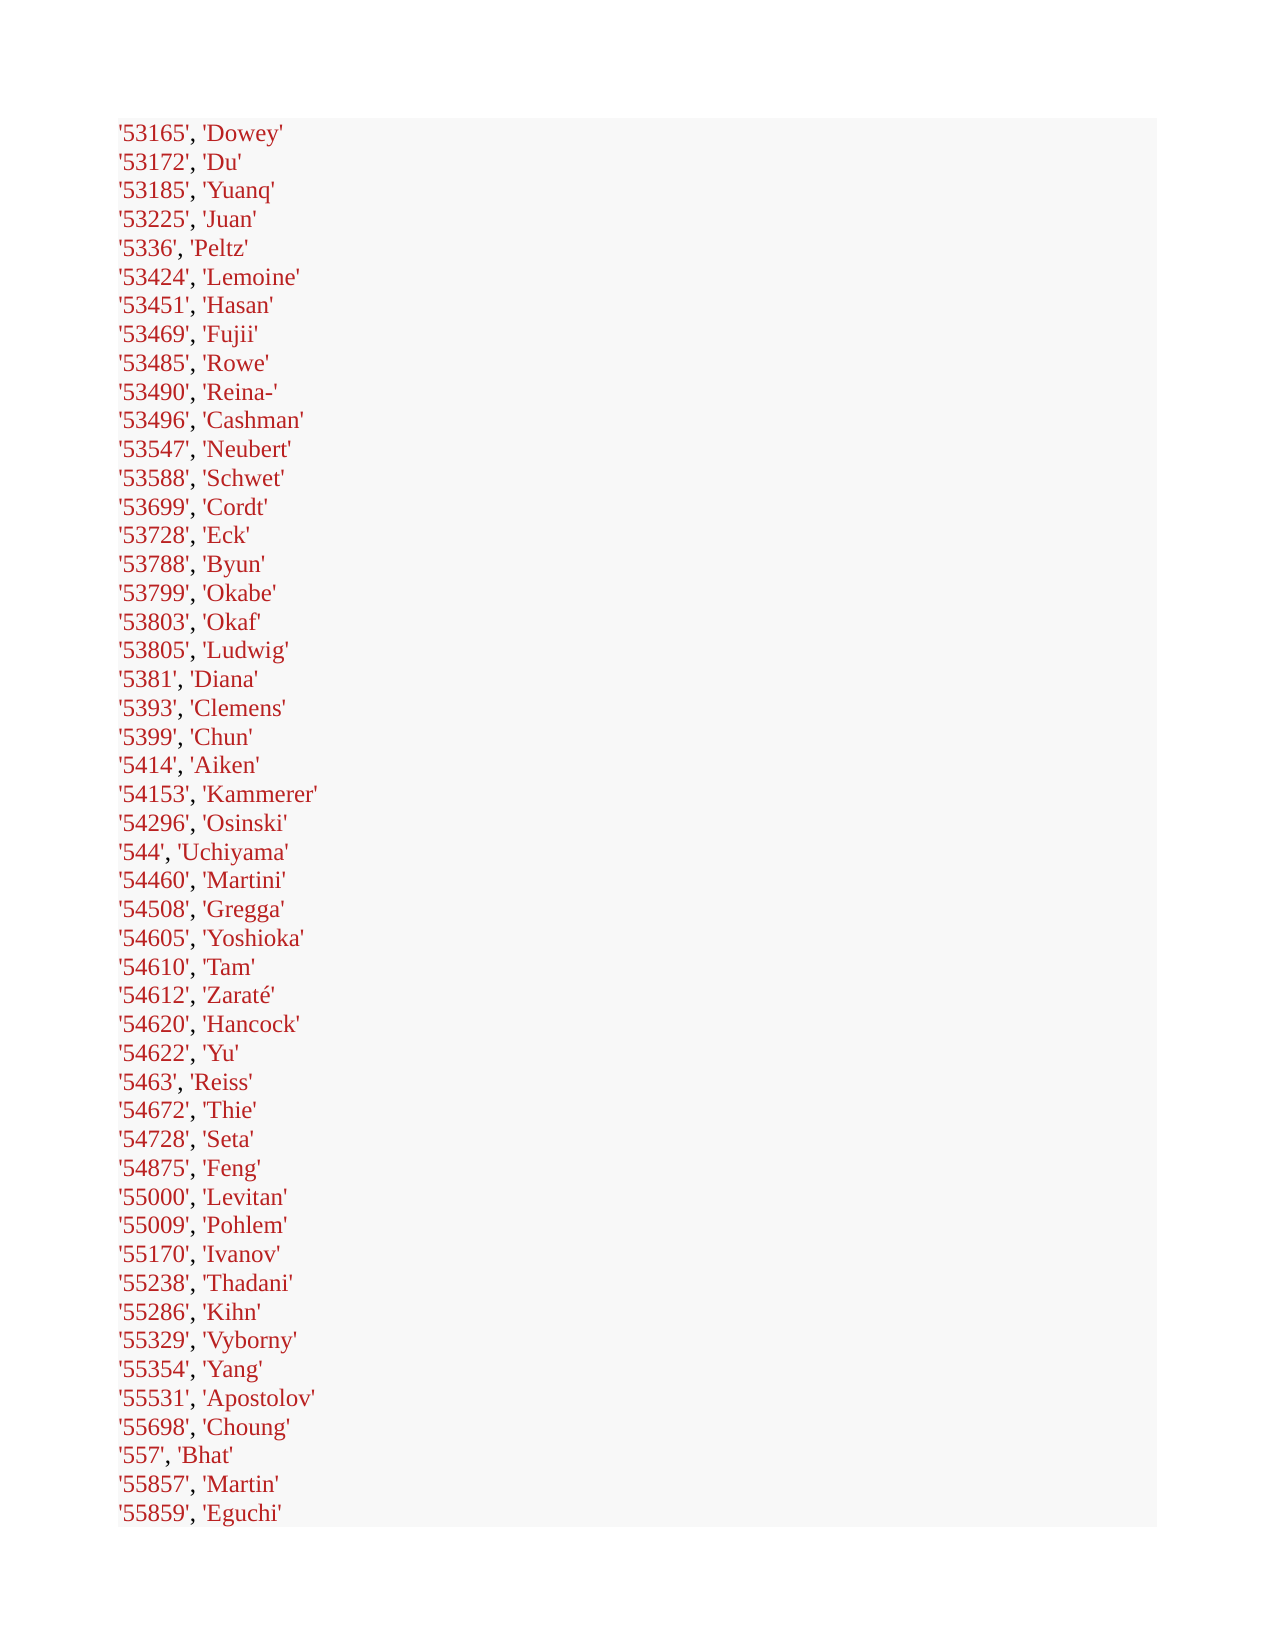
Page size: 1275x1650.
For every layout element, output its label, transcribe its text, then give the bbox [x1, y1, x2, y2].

text '53803', 'Okaf' [118, 607, 1157, 636]
text '53451', 'Hasan' [118, 291, 1157, 319]
text '54508', 'Gregga' [118, 894, 1157, 923]
text '55170', 'Ivanov' [118, 1239, 1157, 1268]
text '55698', 'Choung' [118, 1412, 1157, 1441]
text '53799', 'Okabe' [118, 578, 1157, 607]
text '5414', 'Aiken' [118, 751, 1157, 779]
text '53728', 'Eck' [118, 521, 1157, 549]
text '53172', 'Du' [118, 147, 1157, 176]
text '5336', 'Peltz' [118, 233, 1157, 262]
text '54605', 'Yoshioka' [118, 923, 1157, 952]
text '53225', 'Juan' [118, 204, 1157, 233]
text '54620', 'Hancock' [118, 1009, 1157, 1038]
text '53496', 'Cashman' [118, 406, 1157, 434]
text '53469', 'Fujii' [118, 319, 1157, 348]
text '53788', 'Byun' [118, 549, 1157, 578]
text '54728', 'Seta' [118, 1124, 1157, 1153]
text '53165', 'Dowey' [118, 118, 1157, 147]
text '55329', 'Vyborny' [118, 1326, 1157, 1354]
text '55531', 'Apostolov' [118, 1383, 1157, 1412]
text '55857', 'Martin' [118, 1469, 1157, 1498]
text '54672', 'Thie' [118, 1096, 1157, 1124]
text '5463', 'Reiss' [118, 1067, 1157, 1096]
text '53547', 'Neubert' [118, 434, 1157, 463]
text '53805', 'Ludwig' [118, 636, 1157, 664]
text '53424', 'Lemoine' [118, 262, 1157, 291]
text '53485', 'Rowe' [118, 348, 1157, 377]
text '54296', 'Osinski' [118, 808, 1157, 837]
text '5393', 'Clemens' [118, 693, 1157, 722]
text '55286', 'Kihn' [118, 1297, 1157, 1326]
text '54610', 'Tam' [118, 952, 1157, 981]
text '53490', 'Reina-' [118, 377, 1157, 406]
text '5399', 'Chun' [118, 722, 1157, 751]
text '5381', 'Diana' [118, 664, 1157, 693]
text '53699', 'Cordt' [118, 492, 1157, 521]
text '54460', 'Martini' [118, 866, 1157, 894]
text '53588', 'Schwet' [118, 463, 1157, 492]
text '55859', 'Eguchi' [118, 1498, 1157, 1527]
text '54622', 'Yu' [118, 1038, 1157, 1067]
text '55009', 'Pohlem' [118, 1211, 1157, 1239]
text '55354', 'Yang' [118, 1354, 1157, 1383]
text '544', 'Uchiyama' [118, 837, 1157, 866]
text '55000', 'Levitan' [118, 1182, 1157, 1211]
text '557', 'Bhat' [118, 1441, 1157, 1469]
text '54875', 'Feng' [118, 1153, 1157, 1182]
text '55238', 'Thadani' [118, 1268, 1157, 1297]
text '53185', 'Yuanq' [118, 176, 1157, 204]
text '54153', 'Kammerer' [118, 779, 1157, 808]
text '54612', 'Zaraté' [118, 981, 1157, 1009]
